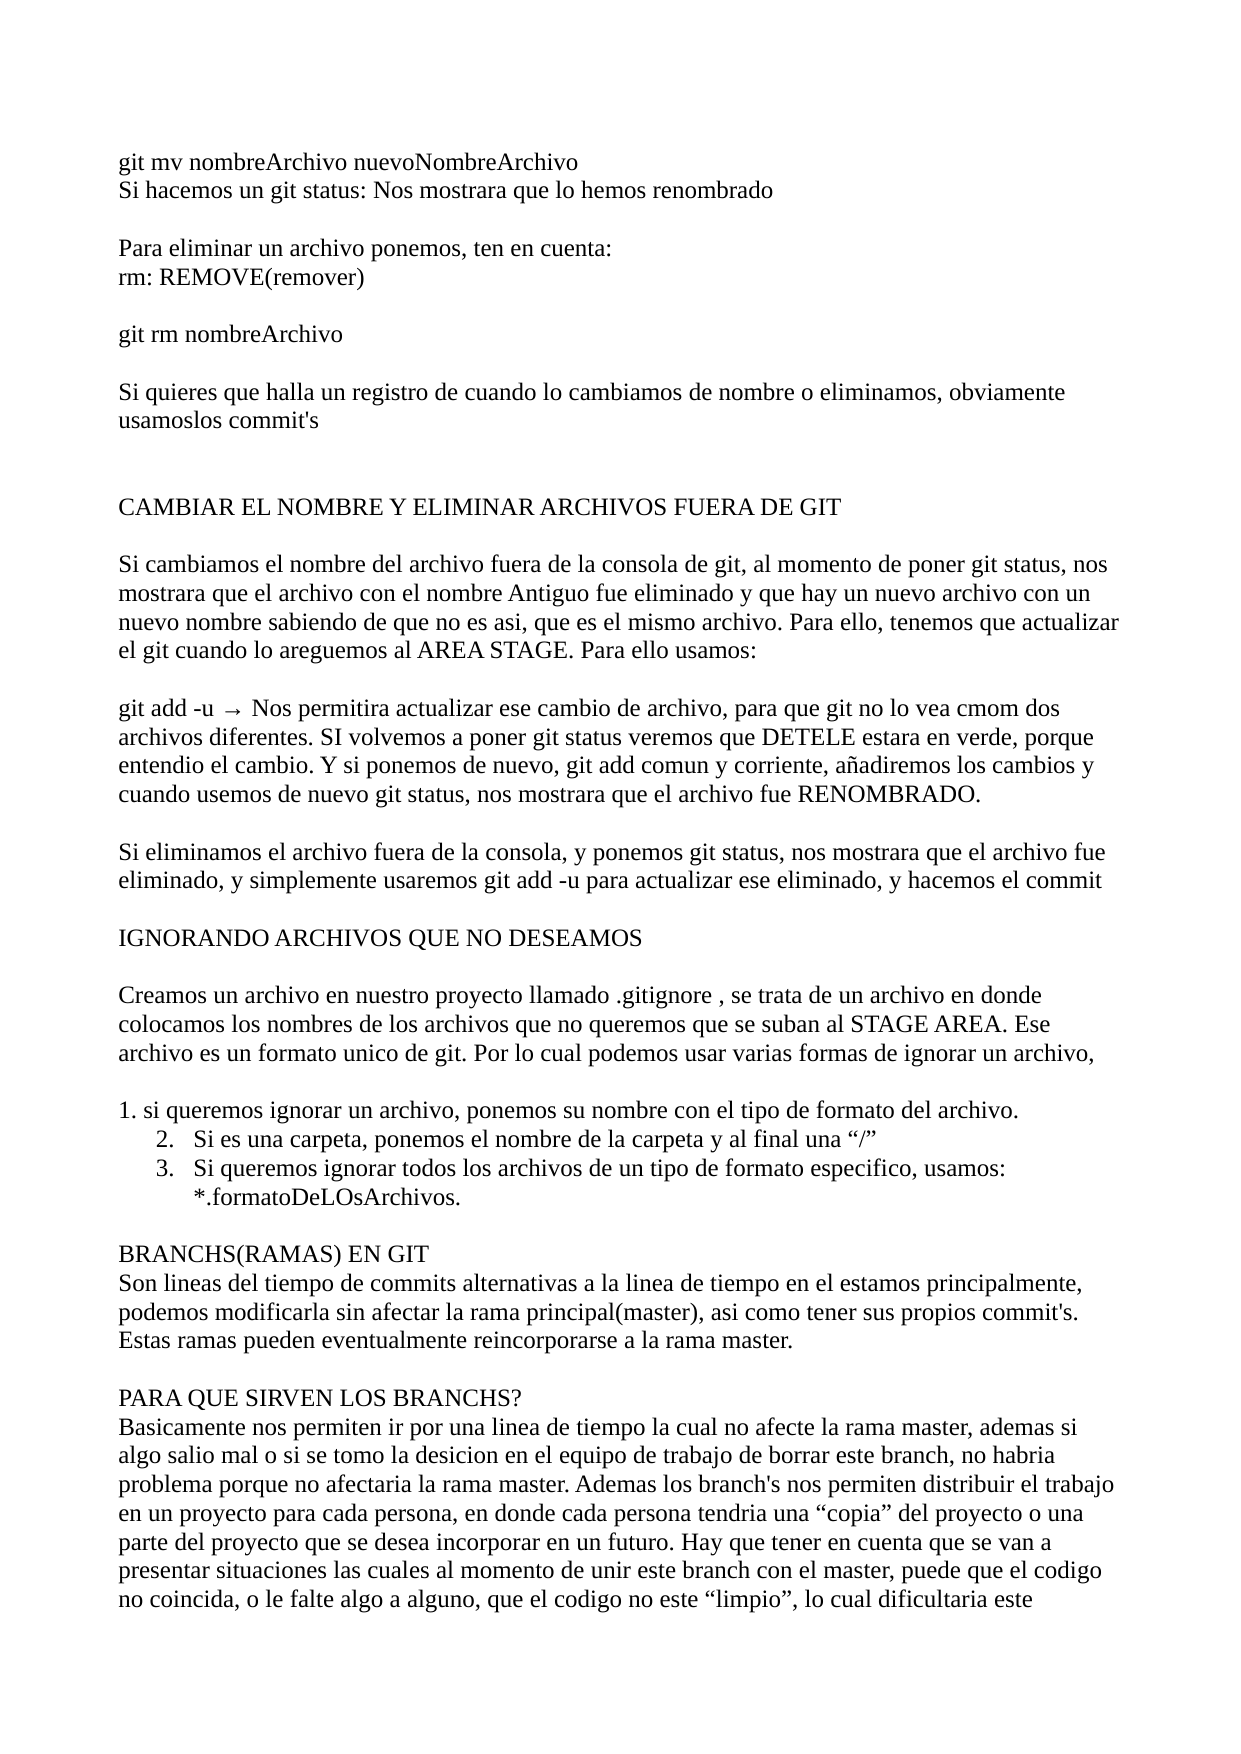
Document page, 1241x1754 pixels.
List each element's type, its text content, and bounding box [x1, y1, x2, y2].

text Si hacemos un git status: Nos mostrara que lo hemos renombrado [118, 176, 1122, 204]
list Si queremos ignorar todos los archivos de un tipo de formato especifico, usamos: *.formatoDeLOsArchivos. [156, 1153, 1122, 1211]
text Si eliminamos el archivo fuera de la consola, y ponemos git status, nos mostrara que el archivo fue eliminado, y simplemente usaremos git add -u para actualizar ese eliminado, y hacemos el commit [118, 837, 1122, 894]
text BRANCHS(RAMAS) EN GIT [118, 1239, 1122, 1268]
text 1. si queremos ignorar un archivo, ponemos su nombre con el tipo de formato del archivo. [118, 1096, 1122, 1124]
text Creamos un archivo en nuestro proyecto llamado .gitignore , se trata de un archivo en donde colocamos los nombres de los archivos que no queremos que se suban al STAGE AREA. Ese archivo es un formato unico de git. Por lo cual podemos usar varias formas de ignorar un archivo, [118, 981, 1122, 1067]
text IGNORANDO ARCHIVOS QUE NO DESEAMOS [118, 923, 1122, 952]
text git mv nombreArchivo nuevoNombreArchivo [118, 147, 1122, 176]
text CAMBIAR EL NOMBRE Y ELIMINAR ARCHIVOS FUERA DE GIT [118, 492, 1122, 521]
text rm: REMOVE(remover) [118, 262, 1122, 291]
text PARA QUE SIRVEN LOS BRANCHS? [118, 1383, 1122, 1412]
text Para eliminar un archivo ponemos, ten en cuenta: [118, 233, 1122, 262]
text Si cambiamos el nombre del archivo fuera de la consola de git, al momento de poner git status, nos mostrara que el archivo con el nombre Antiguo fue eliminado y que hay un nuevo archivo con un nuevo nombre sabiendo de que no es asi, que es el mismo archivo. Para ello, tenemos que actualizar el git cuando lo areguemos al AREA STAGE. Para ello usamos: [118, 549, 1122, 664]
text Son lineas del tiempo de commits alternativas a la linea de tiempo en el estamos principalmente, podemos modificarla sin afectar la rama principal(master), asi como tener sus propios commit's. Estas ramas pueden eventualmente reincorporarse a la rama master. [118, 1268, 1122, 1354]
text Si quieres que halla un registro de cuando lo cambiamos de nombre o eliminamos, obviamente usamoslos commit's [118, 377, 1122, 434]
text Basicamente nos permiten ir por una linea de tiempo la cual no afecte la rama master, ademas si algo salio mal o si se tomo la desicion en el equipo de trabajo de borrar este branch, no habria problema porque no afectaria la rama master. Ademas los branch's nos permiten distribuir el trabajo en un proyecto para cada persona, en donde cada persona tendria una “copia” del proyecto o una parte del proyecto que se desea incorporar en un futuro. Hay que tener en cuenta que se van a presentar situaciones las cuales al momento de unir este branch con el master, puede que el codigo no coincida, o le falte algo a alguno, que el codigo no este “limpio”, lo cual dificultaria este [118, 1412, 1122, 1613]
list Si es una carpeta, ponemos el nombre de la carpeta y al final una “/” [156, 1124, 1122, 1153]
text git rm nombreArchivo [118, 319, 1122, 348]
text git add -u → Nos permitira actualizar ese cambio de archivo, para que git no lo vea cmom dos archivos diferentes. SI volvemos a poner git status veremos que DETELE estara en verde, porque entendio el cambio. Y si ponemos de nuevo, git add comun y corriente, añadiremos los cambios y cuando usemos de nuevo git status, nos mostrara que el archivo fue RENOMBRADO. [118, 693, 1122, 808]
